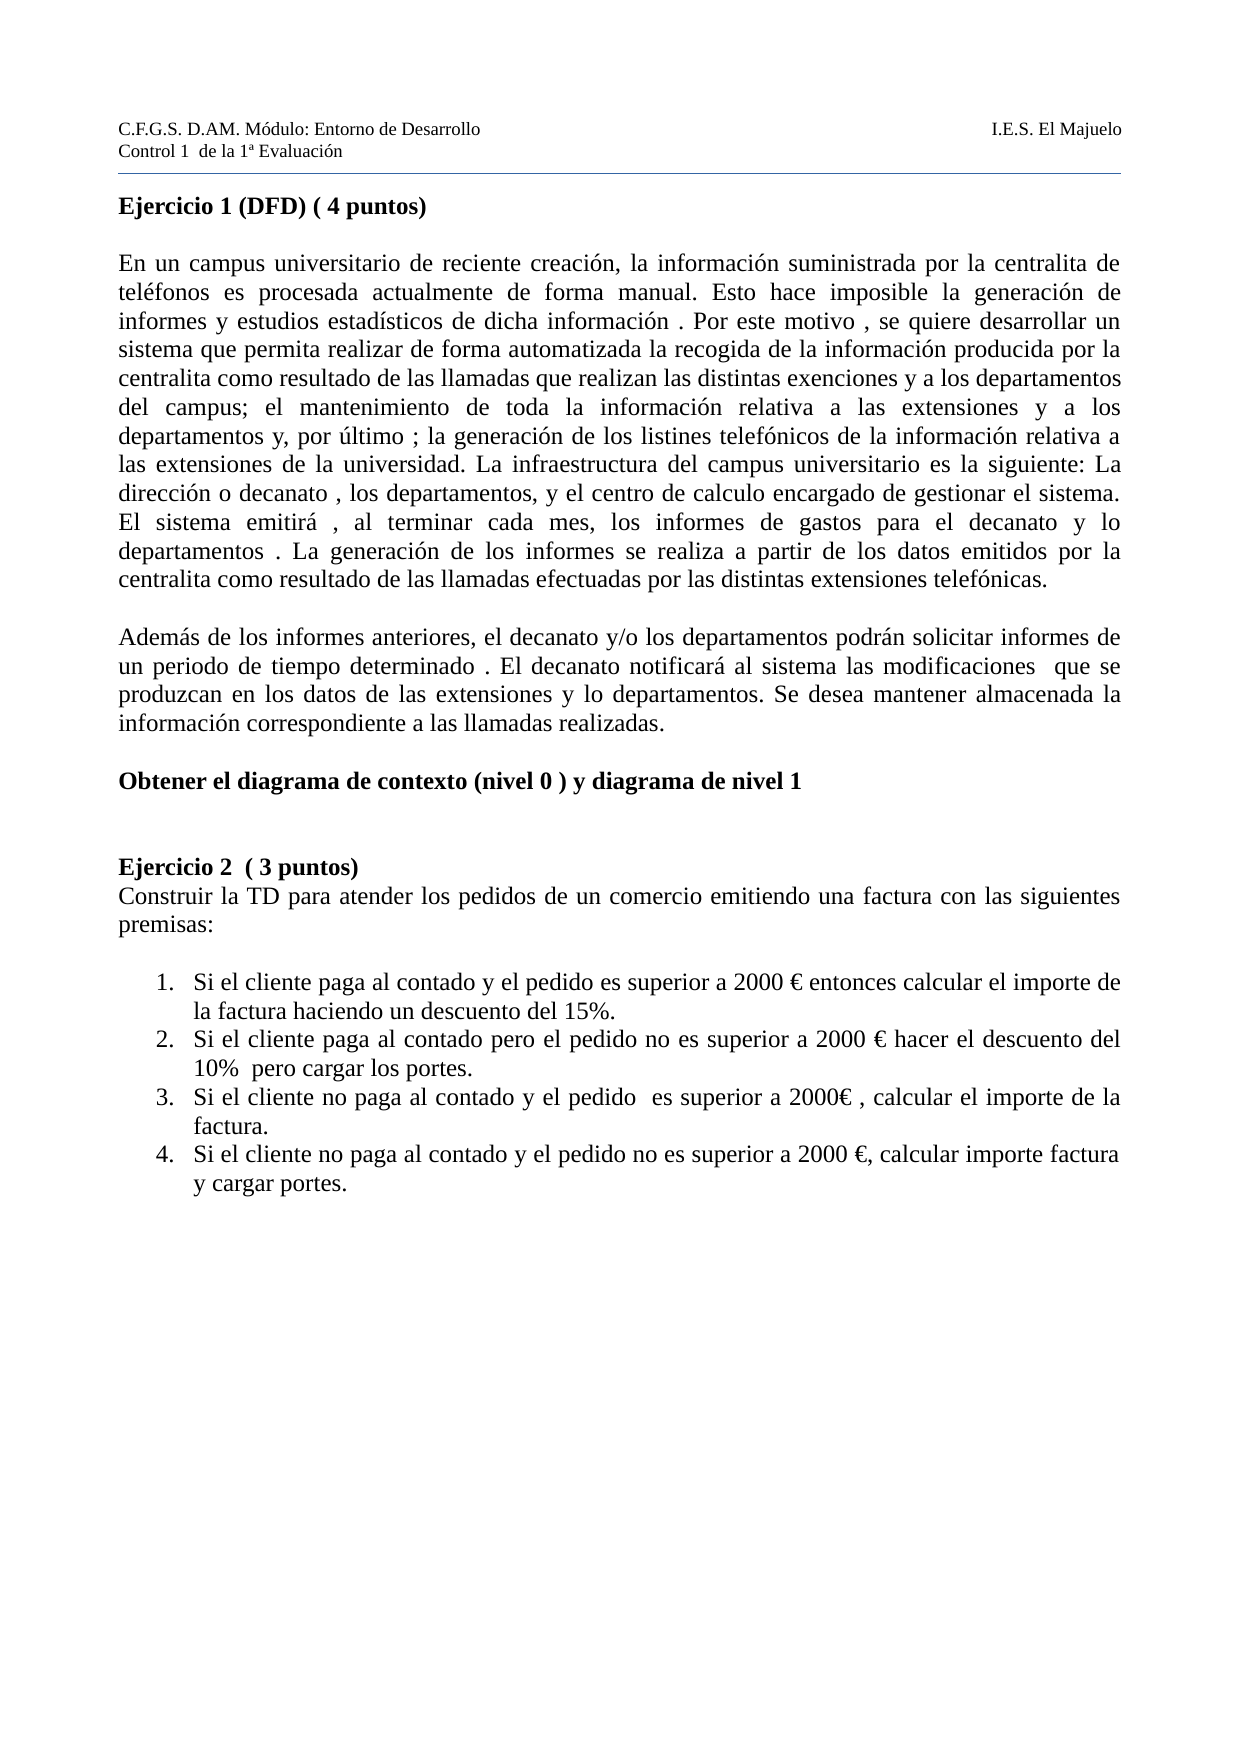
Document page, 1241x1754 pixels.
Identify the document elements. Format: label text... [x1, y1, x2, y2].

text Obtener el diagrama de contexto (nivel 0 ) y diagrama de nivel 1 [118, 766, 1122, 794]
list Si el cliente paga al contado y el pedido es superior a 2000 € entonces calcular el importe de la factura haciendo un descuento del 15%. [156, 967, 1122, 1024]
text Ejercicio 1 (DFD) ( 4 puntos) [118, 191, 1122, 219]
text Además de los informes anteriores, el decanato y/o los departamentos podrán solicitar informes de un periodo de tiempo determinado . El decanato notificará al sistema las modificaciones que se produzcan en los datos de las extensiones y lo departamentos. Se desea mantener almacenada la información correspondiente a las llamadas realizadas. [118, 622, 1122, 737]
text Construir la TD para atender los pedidos de un comercio emitiendo una factura con las siguientes premisas: [118, 881, 1122, 938]
text Ejercicio 2 ( 3 puntos) [118, 852, 1122, 881]
text En un campus universitario de reciente creación, la información suministrada por la centralita de teléfonos es procesada actualmente de forma manual. Esto hace imposible la generación de informes y estudios estadísticos de dicha información . Por este motivo , se quiere desarrollar un sistema que permita realizar de forma automatizada la recogida de la información producida por la centralita como resultado de las llamadas que realizan las distintas exenciones y a los departamentos del campus; el mantenimiento de toda la información relativa a las extensiones y a los departamentos y, por último ; la generación de los listines telefónicos de la información relativa a las extensiones de la universidad. La infraestructura del campus universitario es la siguiente: La dirección o decanato , los departamentos, y el centro de calculo encargado de gestionar el sistema. El sistema emitirá , al terminar cada mes, los informes de gastos para el decanato y lo departamentos . La generación de los informes se realiza a partir de los datos emitidos por la centralita como resultado de las llamadas efectuadas por las distintas extensiones telefónicas. [118, 248, 1122, 593]
list Si el cliente no paga al contado y el pedido es superior a 2000€ , calcular el importe de la factura. [156, 1082, 1122, 1139]
list Si el cliente no paga al contado y el pedido no es superior a 2000 €, calcular importe factura y cargar portes. [156, 1139, 1122, 1197]
list Si el cliente paga al contado pero el pedido no es superior a 2000 € hacer el descuento del 10% pero cargar los portes. [156, 1024, 1122, 1082]
